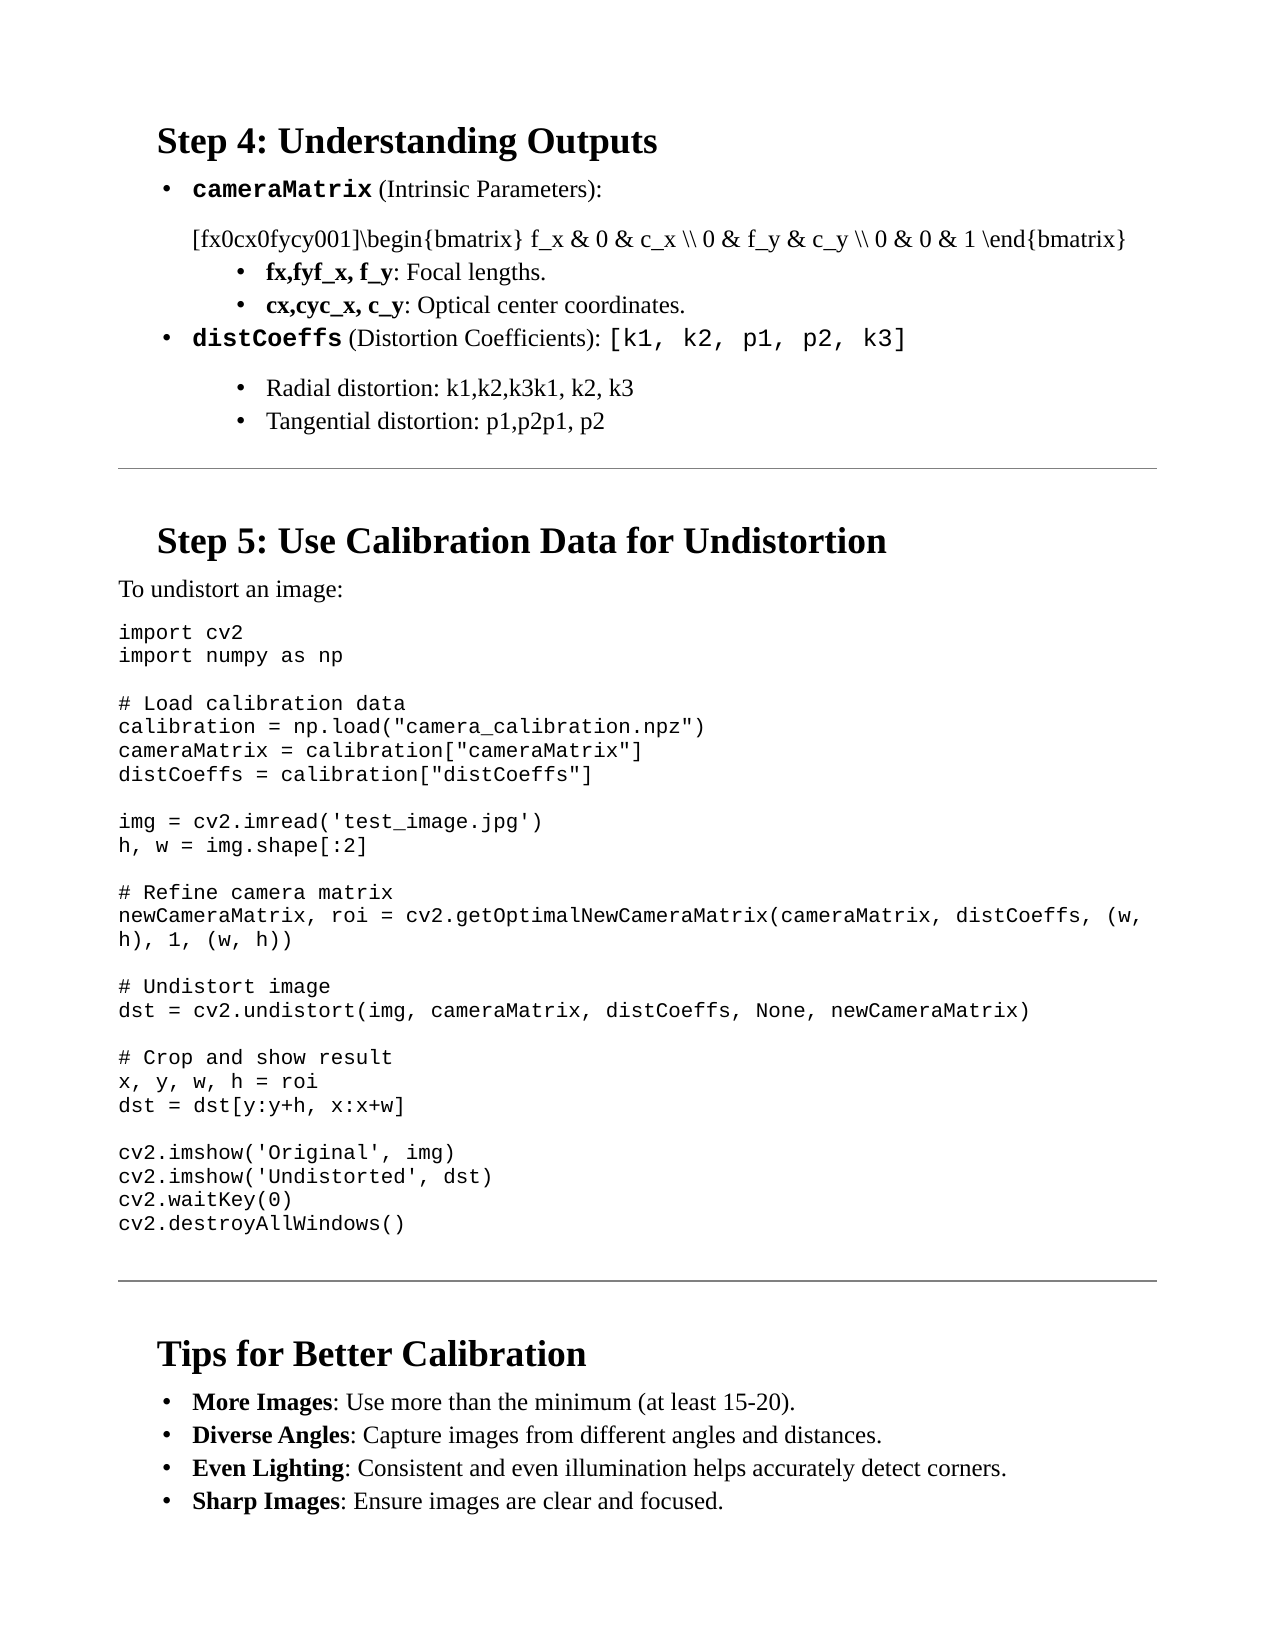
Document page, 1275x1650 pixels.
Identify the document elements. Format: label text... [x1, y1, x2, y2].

text # Refine camera matrix [118, 882, 1157, 906]
text x, y, w, h = roi [118, 1071, 1157, 1095]
text # Undistort image [118, 976, 1157, 1000]
list fx,fyf_x, f_y: Focal lengths. [236, 257, 1157, 286]
text calibration = np.load("camera_calibration.npz") [118, 716, 1157, 740]
list cameraMatrix (Intrinsic Parameters): [162, 174, 1157, 204]
text cv2.imshow('Original', img) [118, 1142, 1157, 1166]
list Diverse Angles: Capture images from different angles and distances. [162, 1420, 1157, 1448]
list Sharp Images: Ensure images are clear and focused. [162, 1486, 1157, 1514]
text img = cv2.imread('test_image.jpg') [118, 811, 1157, 834]
text distCoeffs = calibration["distCoeffs"] [118, 764, 1157, 787]
list More Images: Use more than the minimum (at least 15-20). [162, 1387, 1157, 1416]
text cameraMatrix = calibration["cameraMatrix"] [118, 740, 1157, 764]
subtitle 📌 Step 4: Understanding Outputs [118, 118, 1157, 161]
text cv2.destroyAllWindows() [118, 1213, 1157, 1237]
list Tangential distortion: p1,p2p1, p2 [236, 406, 1157, 434]
text import cv2 [118, 622, 1157, 645]
text # Load calibration data [118, 693, 1157, 716]
subtitle 📌 Step 5: Use Calibration Data for Undistortion [118, 518, 1157, 562]
text To undistort an image: [118, 574, 1157, 603]
text import numpy as np [118, 645, 1157, 669]
text cv2.waitKey(0) [118, 1189, 1157, 1213]
list Radial distortion: k1,k2,k3k1, k2, k3 [236, 373, 1157, 402]
text dst = cv2.undistort(img, cameraMatrix, distCoeffs, None, newCameraMatrix) [118, 1000, 1157, 1024]
subtitle 📝 Tips for Better Calibration [118, 1331, 1157, 1374]
list [fx0cx0fycy001]\begin{bmatrix} f_x & 0 & c_x \\ 0 & f_y & c_y \\ 0 & 0 & 1 \end{bmatrix} [162, 224, 1157, 252]
list distCoeffs (Distortion Coefficients): [k1, k2, p1, p2, k3] [162, 323, 1157, 354]
text # Crop and show result [118, 1047, 1157, 1071]
text newCameraMatrix, roi = cv2.getOptimalNewCameraMatrix(cameraMatrix, distCoeffs, (w, h), 1, (w, h)) [118, 906, 1157, 953]
text cv2.imshow('Undistorted', dst) [118, 1166, 1157, 1189]
text dst = dst[y:y+h, x:x+w] [118, 1095, 1157, 1118]
text h, w = img.shape[:2] [118, 834, 1157, 858]
list cx,cyc_x, c_y: Optical center coordinates. [236, 290, 1157, 318]
list Even Lighting: Consistent and even illumination helps accurately detect corners. [162, 1453, 1157, 1482]
